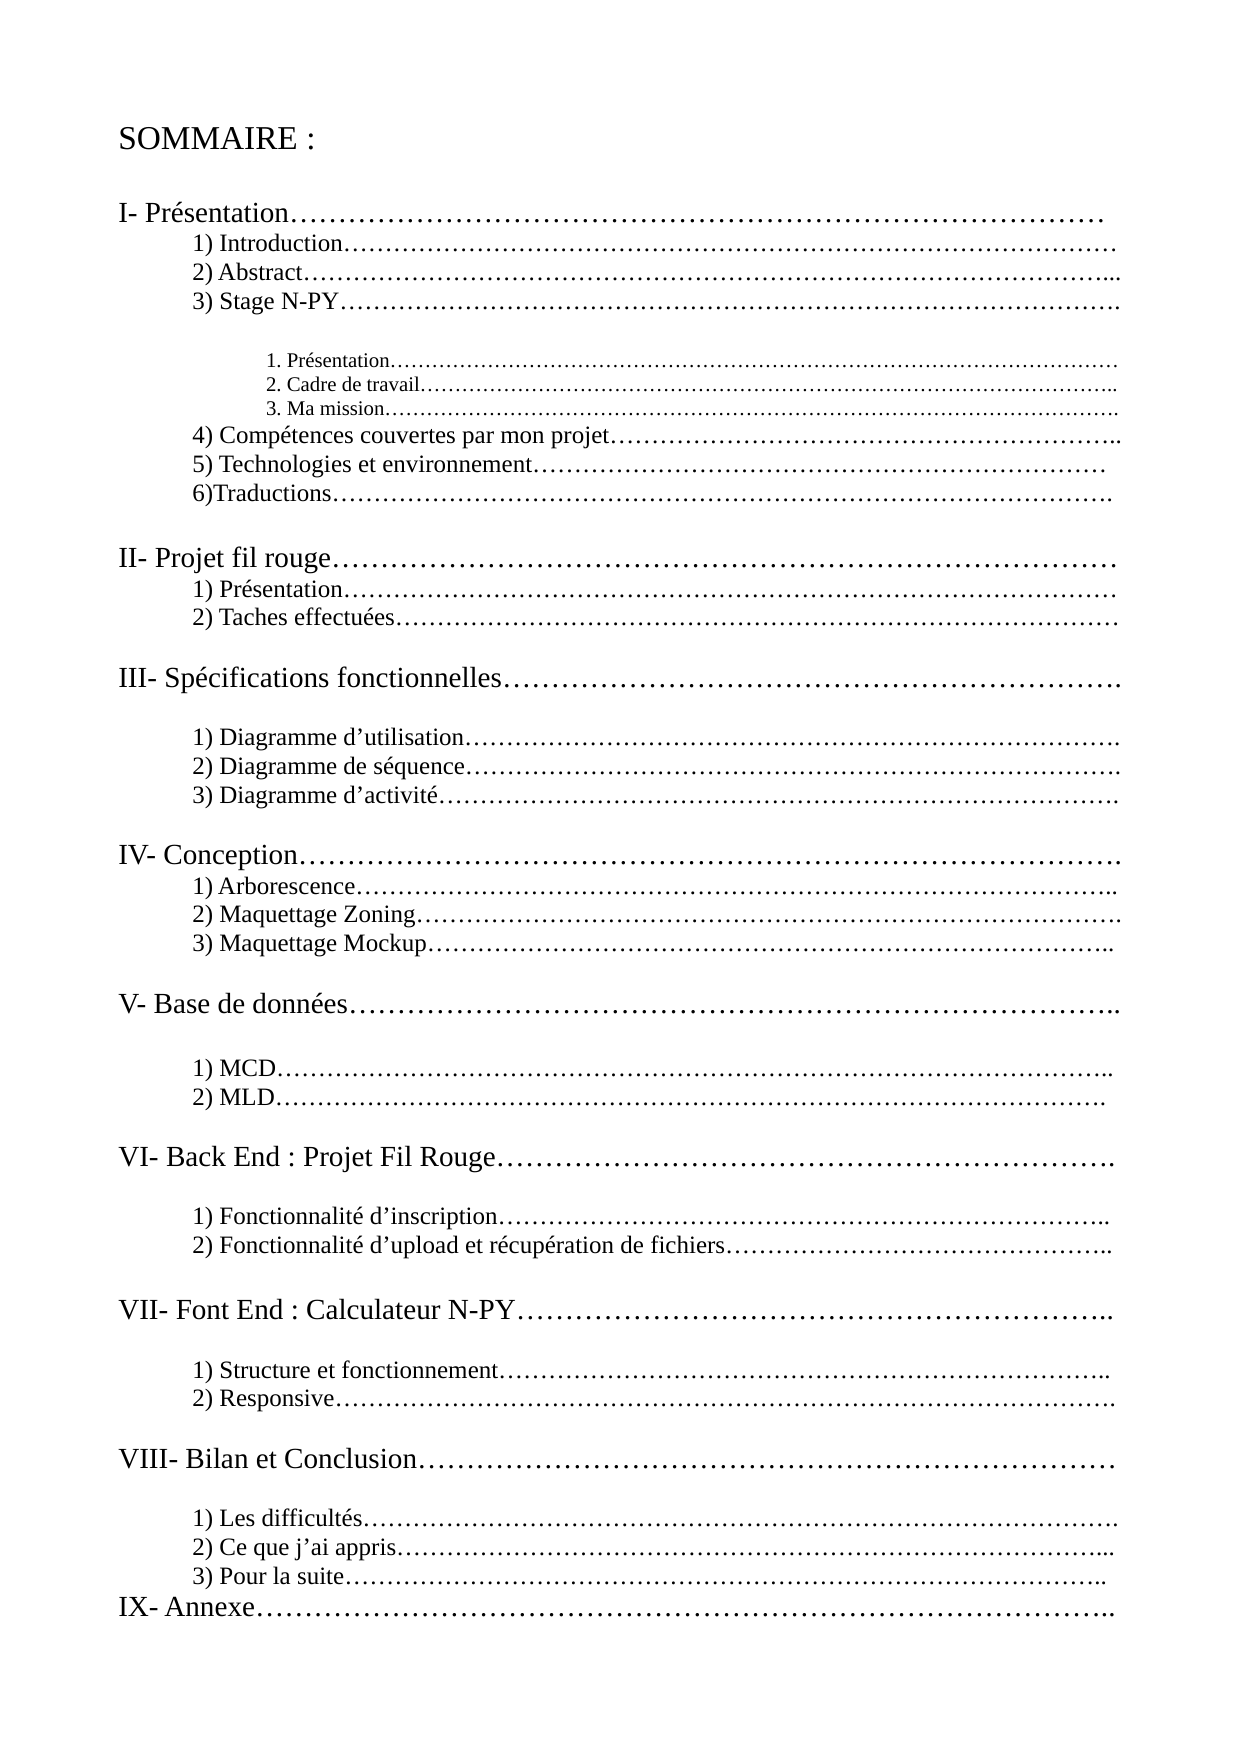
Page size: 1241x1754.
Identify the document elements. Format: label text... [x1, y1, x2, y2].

text 2) Responsive…………………………………………………………………………………. [118, 1383, 1122, 1412]
text 4) Compétences couvertes par mon projet…………………………………………………….. [118, 420, 1122, 449]
text 6)Traductions…………………………………………………………………………………. [118, 478, 1122, 507]
text VI- Back End : Projet Fil Rouge………………………………………………………. [118, 1139, 1122, 1173]
text 2) Ce que j’ai appris…………………………………………………………………………... [118, 1532, 1122, 1561]
text 2) Abstract……………………………………………………………………………………... [118, 257, 1122, 286]
text 2) Taches effectuées…………………………………………………………………………… [118, 602, 1122, 631]
text 2) Fonctionnalité d’upload et récupération de fichiers……………………………………….. [118, 1230, 1122, 1259]
text 1) Fonctionnalité d’inscription……………………………………………………………….. [118, 1201, 1122, 1230]
text 3) Stage N-PY…………………………………………………………………………………. [118, 286, 1122, 314]
text 3) Diagramme d’activité………………………………………………………………………. [118, 780, 1122, 808]
text II- Projet fil rouge……………………………………………………………………… [118, 540, 1122, 574]
text SOMMAIRE : [118, 118, 1122, 156]
text VII- Font End : Calculateur N-PY…………………………………………………….. [118, 1292, 1122, 1326]
text 1) Présentation………………………………………………………………………………… [118, 574, 1122, 602]
text 2) Diagramme de séquence……………………………………………………………………. [118, 751, 1122, 780]
text 3) Pour la suite……………………………………………………………………………….. [118, 1561, 1122, 1589]
text VIII- Bilan et Conclusion……………………………………………………………… [118, 1441, 1122, 1474]
text 1) Arborescence……………………………………………………………………………….. [118, 871, 1122, 899]
text I- Présentation………………………………………………………………………… [118, 195, 1122, 228]
text IX- Annexe…………………………………………………………………………….. [118, 1589, 1122, 1623]
text 2. Cadre de travail……………………………………………………………………………………….. [118, 372, 1122, 396]
text 5) Technologies et environnement…………………………………………………………… [118, 449, 1122, 478]
text 1) Introduction………………………………………………………………………………… [118, 228, 1122, 257]
text 2) Maquettage Zoning…………………………………………………………………………. [118, 899, 1122, 928]
text III- Spécifications fonctionnelles………………………………………………………. [118, 660, 1122, 693]
text 2) MLD………………………………………………………………………………………. [118, 1082, 1122, 1110]
text 1. Présentation…………………………………………………………………………………………… [118, 348, 1122, 372]
text 1) Diagramme d’utilisation……………………………………………………………………. [118, 722, 1122, 751]
text 3. Ma mission……………………………………………………………………………………………. [118, 396, 1122, 420]
text IV- Conception…………………………………………………………………………. [118, 837, 1122, 871]
text 1) Les difficultés………………………………………………………………………………. [118, 1503, 1122, 1532]
text 3) Maquettage Mockup……………………………………………………………………….. [118, 928, 1122, 957]
text V- Base de données…………………………………………………………………….. [118, 986, 1122, 1019]
text 1) Structure et fonctionnement……………………………………………………………….. [118, 1355, 1122, 1383]
text 1) MCD……………………………………………………………………………………….. [118, 1053, 1122, 1082]
